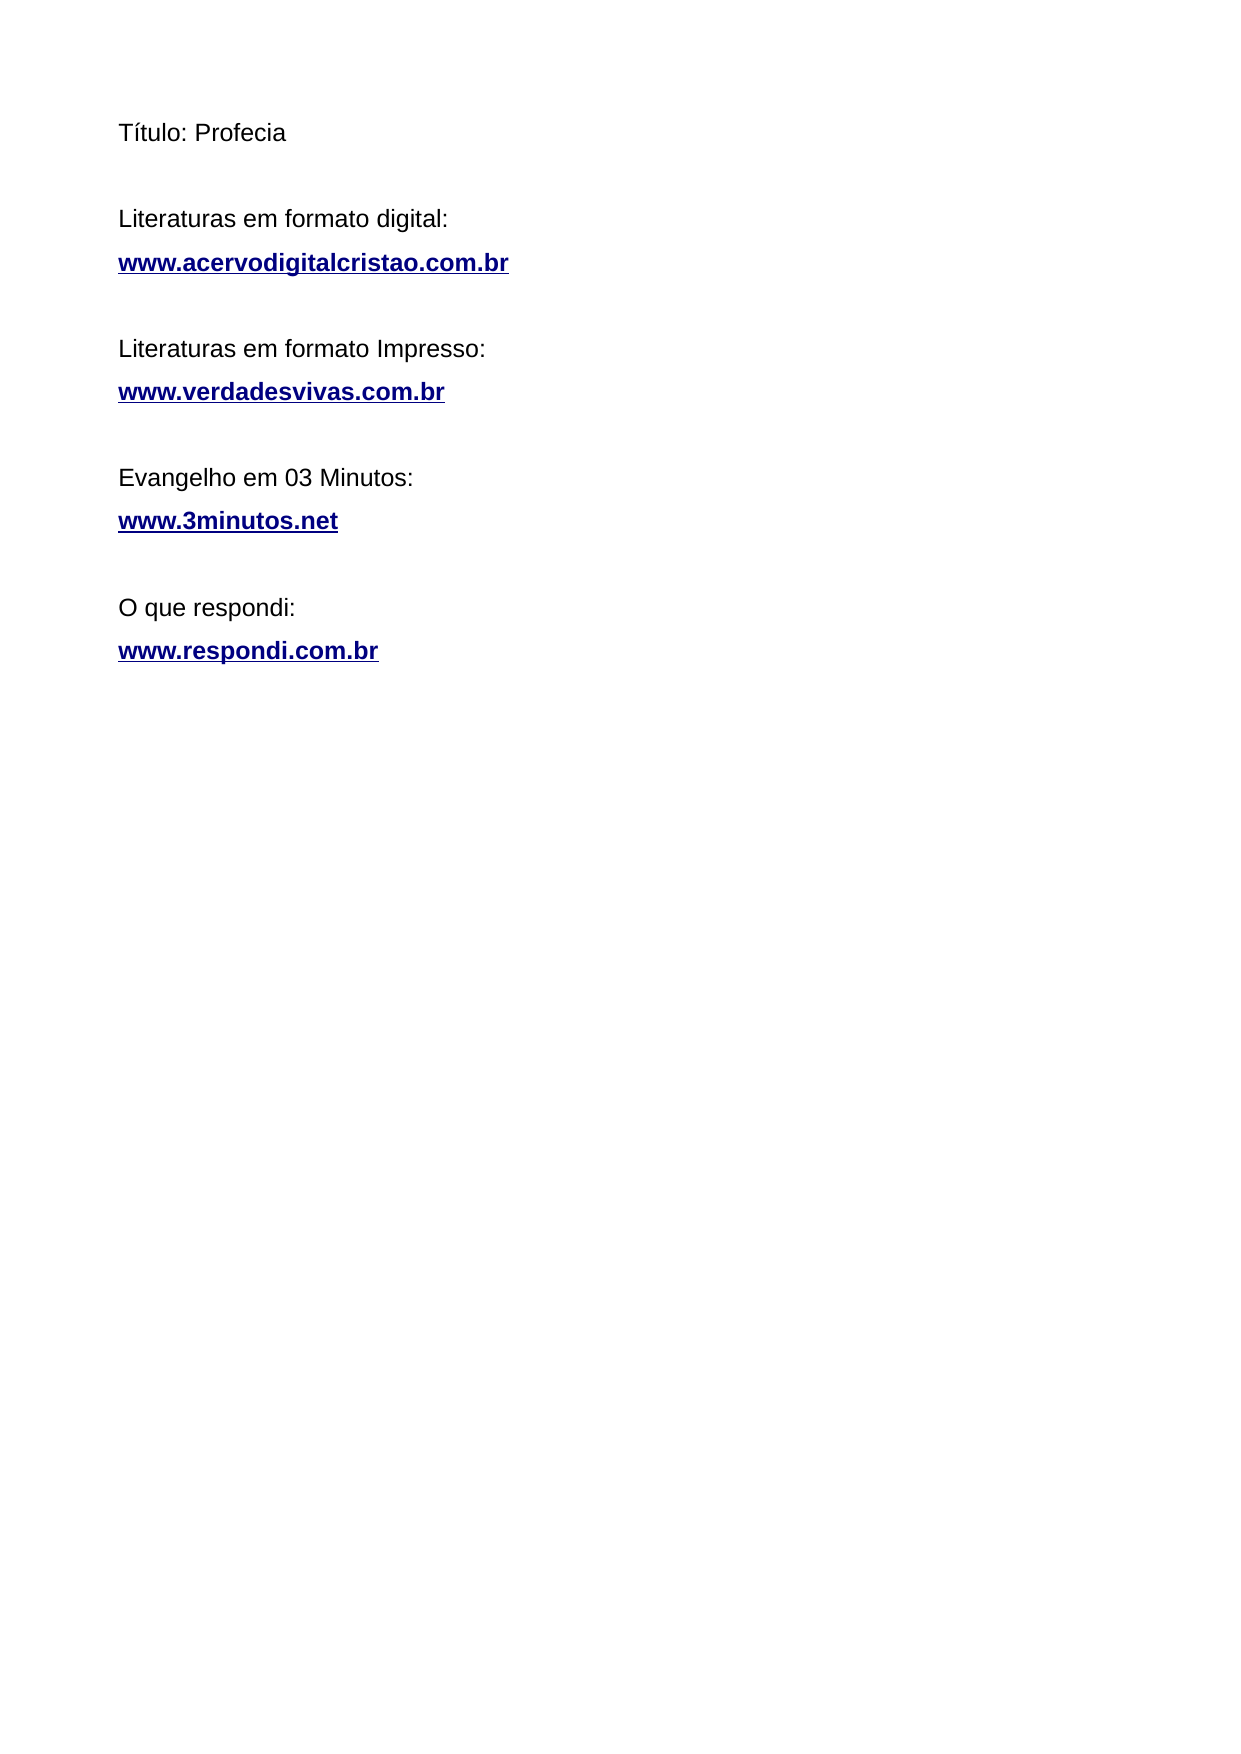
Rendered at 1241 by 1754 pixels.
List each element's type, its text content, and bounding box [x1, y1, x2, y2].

text Título: Profecia Literaturas em formato digital: www.acervodigitalcristao.com.br Literaturas em formato Impresso: www.verdadesvivas.com.br Evangelho em 03 Minutos: www.3minutos.net O que respondi: www.respondi.com.br [118, 118, 1122, 664]
